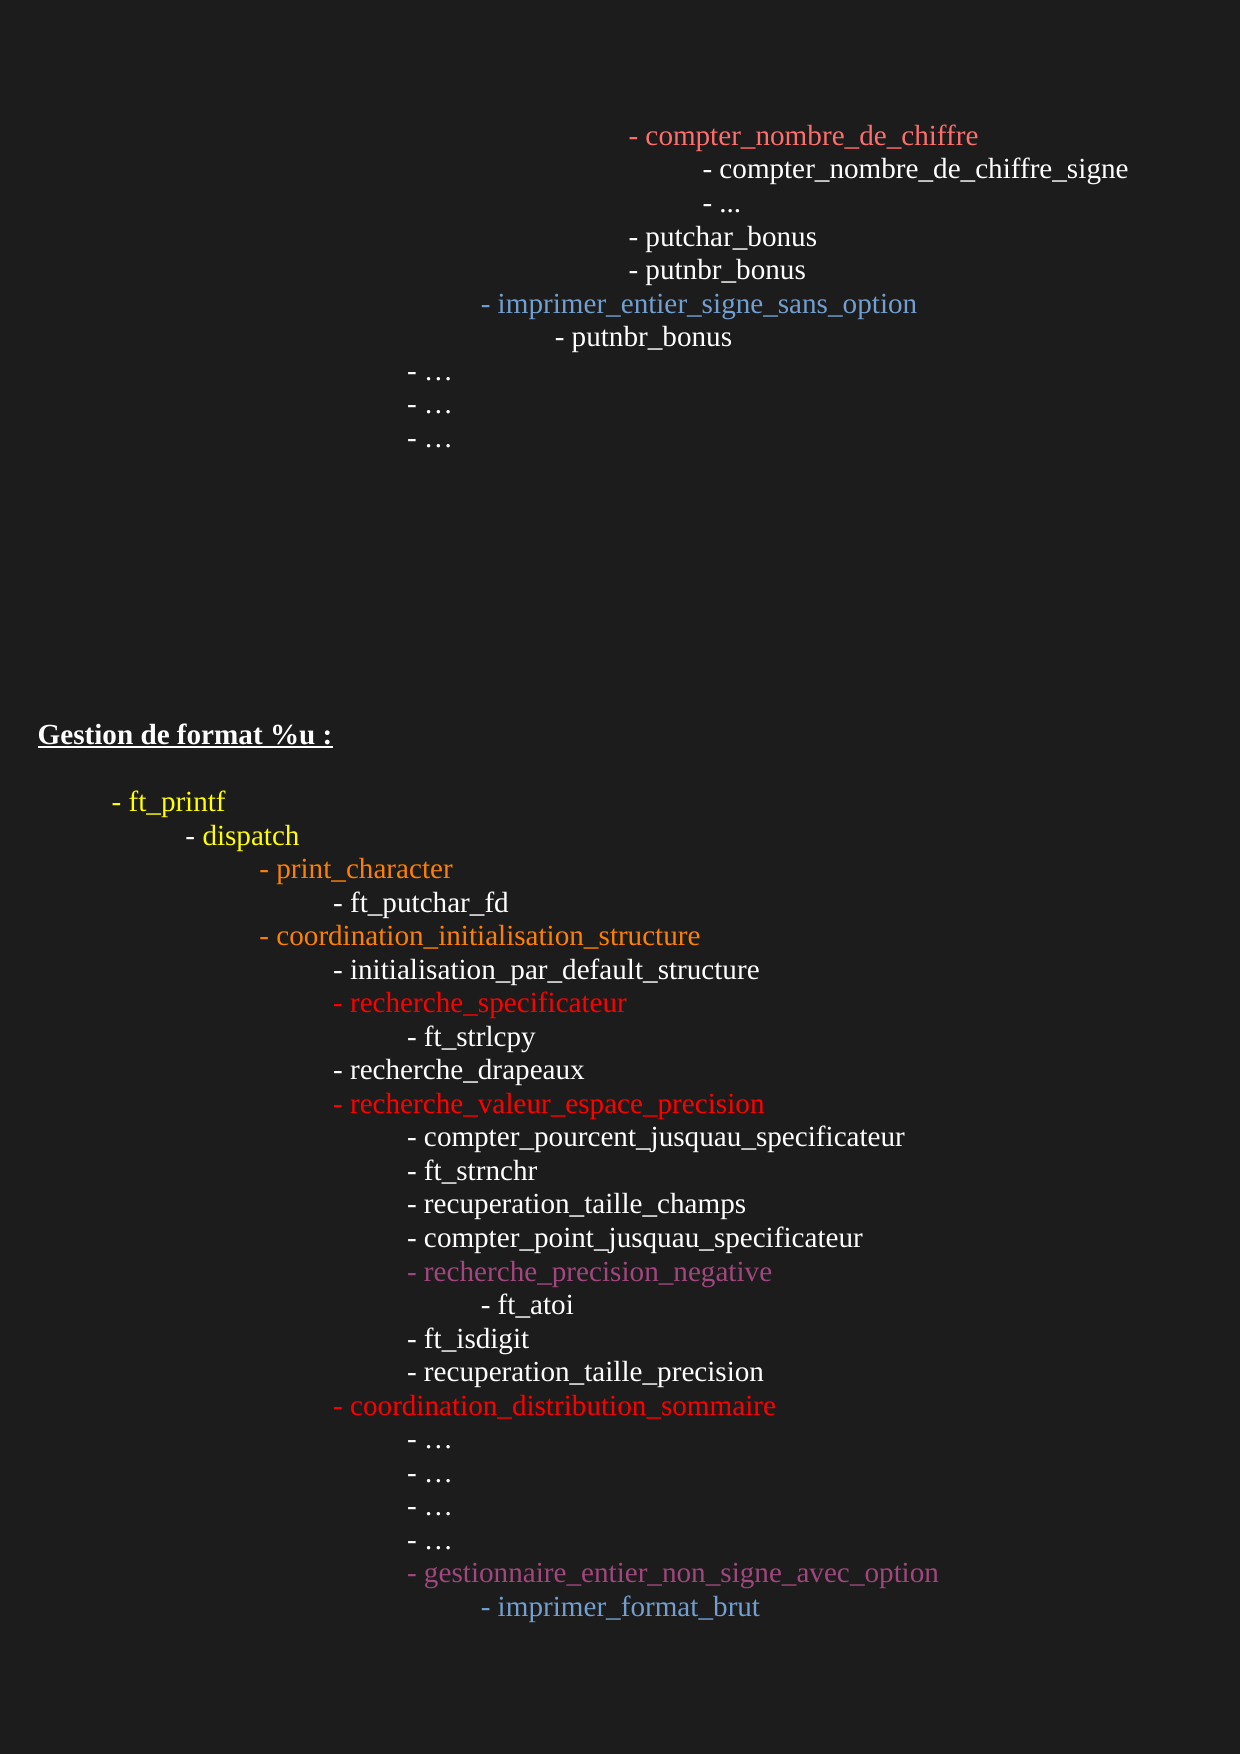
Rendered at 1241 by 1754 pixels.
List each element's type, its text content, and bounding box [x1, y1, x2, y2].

text - recherche_drapeaux [37, 1052, 1212, 1086]
text - … [37, 1455, 1212, 1488]
text - gestionnaire_entier_non_signe_avec_option [37, 1556, 1212, 1589]
text - recherche_valeur_espace_precision [37, 1086, 1212, 1119]
text - recuperation_taille_champs [37, 1187, 1212, 1220]
text - … [37, 1522, 1212, 1556]
text - compter_point_jusquau_specificateur [37, 1220, 1212, 1254]
text - coordination_initialisation_structure [37, 918, 1212, 952]
text - ft_putchar_fd [37, 885, 1212, 918]
text - … [37, 1421, 1212, 1455]
text - putnbr_bonus [37, 319, 1212, 353]
text - ft_isdigit [37, 1321, 1212, 1354]
text - imprimer_entier_signe_sans_option [37, 286, 1212, 319]
text - recherche_precision_negative [37, 1254, 1212, 1287]
text - ... [37, 185, 1212, 219]
text - putchar_bonus [37, 219, 1212, 252]
text - compter_pourcent_jusquau_specificateur [37, 1119, 1212, 1153]
text - ft_strnchr [37, 1153, 1212, 1187]
text - recherche_specificateur [37, 985, 1212, 1019]
text - putnbr_bonus [37, 252, 1212, 286]
text - ft_atoi [37, 1287, 1212, 1321]
text - … [37, 420, 1212, 453]
text - imprimer_format_brut [37, 1589, 1212, 1623]
text - compter_nombre_de_chiffre_signe [37, 152, 1212, 185]
text - compter_nombre_de_chiffre [37, 118, 1212, 152]
text - ft_printf [37, 784, 1212, 818]
text - coordination_distribution_sommaire [37, 1388, 1212, 1421]
text - dispatch [37, 818, 1212, 851]
text - initialisation_par_default_structure [37, 952, 1212, 985]
text - print_character [37, 851, 1212, 885]
text - recuperation_taille_precision [37, 1354, 1212, 1388]
text - … [37, 1488, 1212, 1522]
text - … [37, 386, 1212, 420]
text - … [37, 353, 1212, 386]
text Gestion de format %u : [37, 717, 1212, 751]
text - ft_strlcpy [37, 1019, 1212, 1052]
